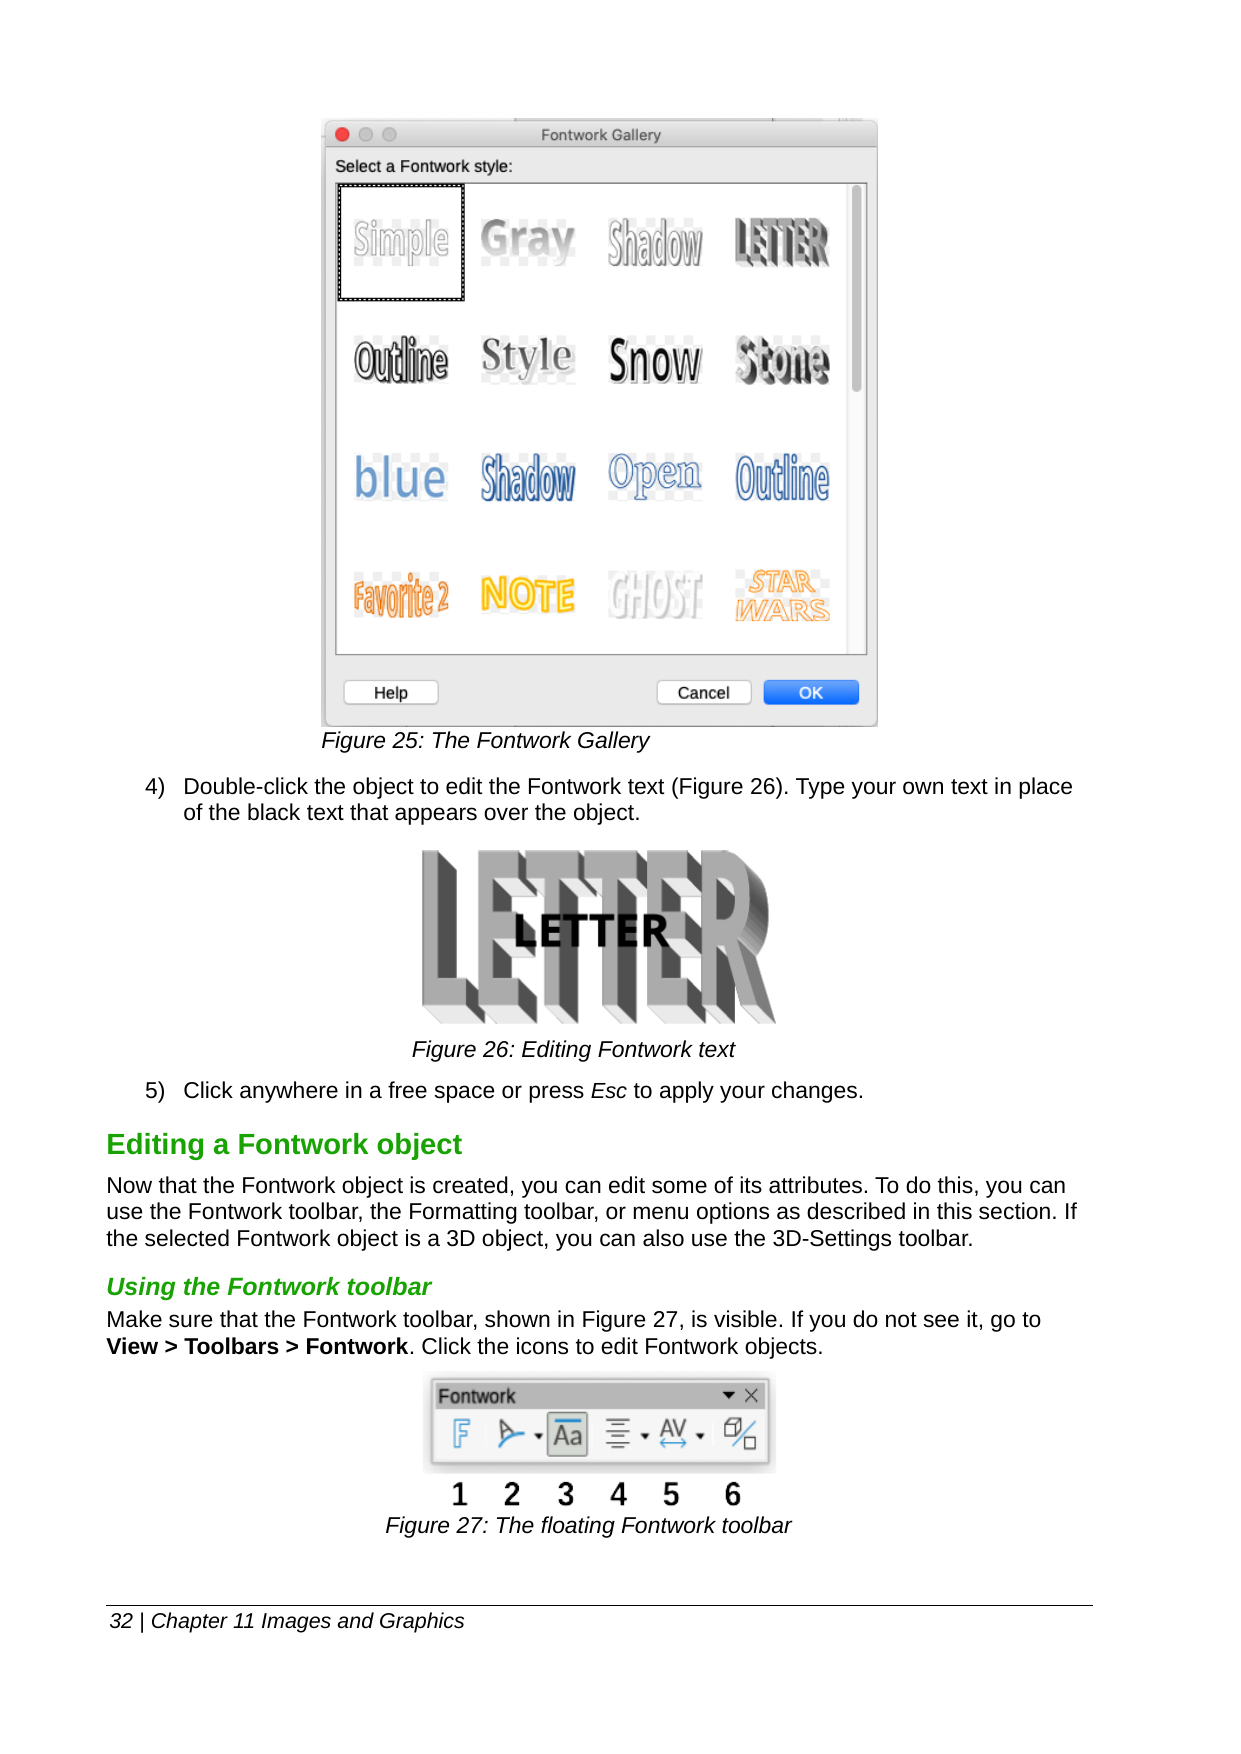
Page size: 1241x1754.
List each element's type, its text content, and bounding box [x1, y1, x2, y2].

text Figure 27: The floating Fontwork toolbar [385, 1372, 814, 1538]
text Figure 26: Editing Fontwork text [412, 1036, 787, 1062]
list Double-click the object to edit the Fontwork text (Figure 26). Type your own text in place of the black text that appears over the object. [165, 773, 1093, 825]
picture [411, 837, 788, 1036]
list Click anywhere in a free space or press Esc to apply your changes. [165, 1077, 1093, 1103]
picture [321, 118, 878, 727]
text Figure 25: The Fontwork Gallery [321, 727, 878, 753]
picture [422, 1371, 777, 1507]
text Make sure that the Fontwork toolbar, shown in Figure 27, is visible. If you do not see it, go to View > Toolbars > Fontwork. Click the icons to edit Fontwork objects. [106, 1306, 1093, 1359]
subtitle Using the Fontwork toolbar [106, 1272, 1093, 1300]
text Now that the Fontwork object is created, you can edit some of its attributes. To do this, you can use the Fontwork toolbar, the Formatting toolbar, or menu options as described in this section. If the selected Fontwork object is a 3D object, you can also use the 3D-Settings toolbar. [106, 1172, 1093, 1251]
subtitle Editing a Fontwork object [106, 1127, 1093, 1160]
